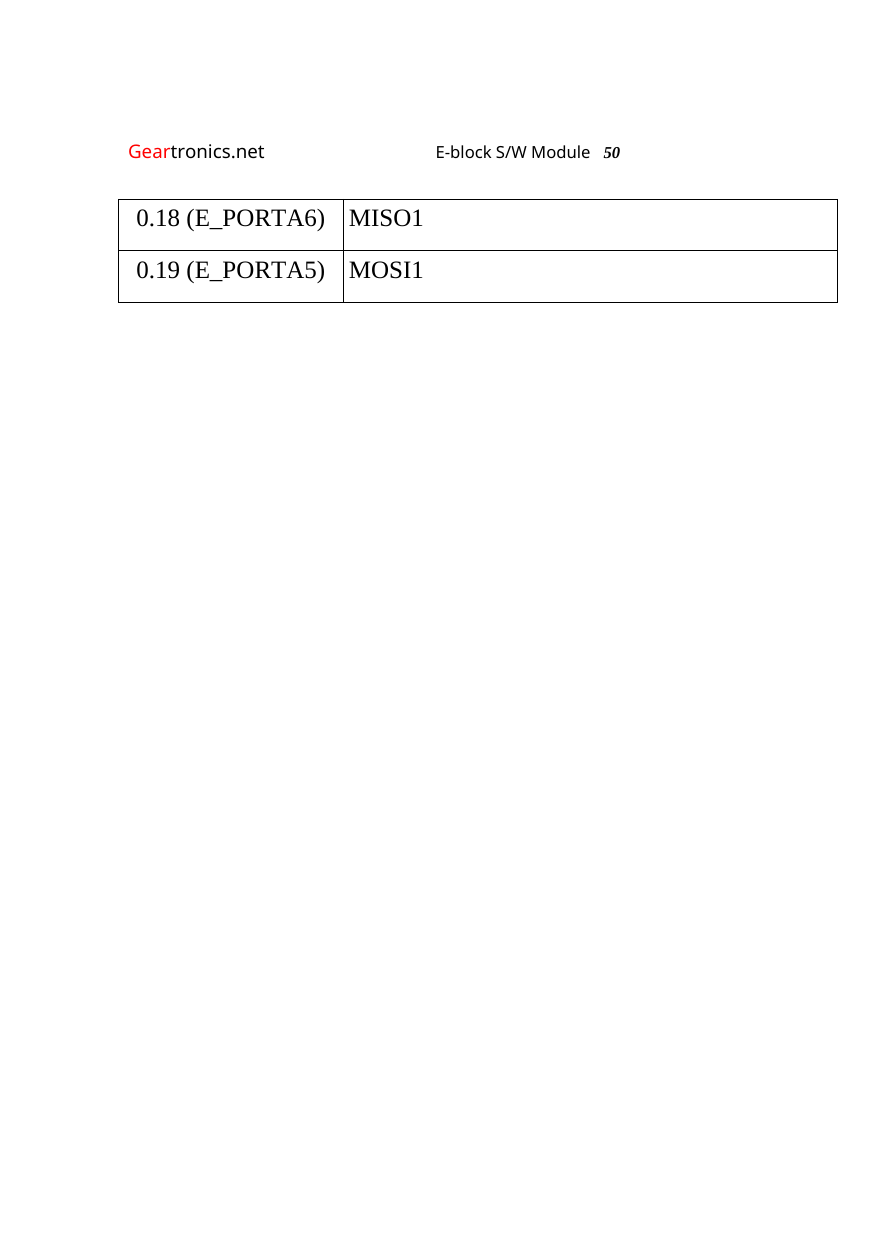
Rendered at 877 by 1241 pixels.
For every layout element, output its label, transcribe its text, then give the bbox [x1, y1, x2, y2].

table_cell MISO1 [344, 200, 837, 250]
table_cell MOSI1 [344, 251, 837, 302]
table_cell 0.19 (E_PORTA5) [119, 251, 343, 302]
table_cell 0.18 (E_PORTA6) [119, 200, 343, 250]
